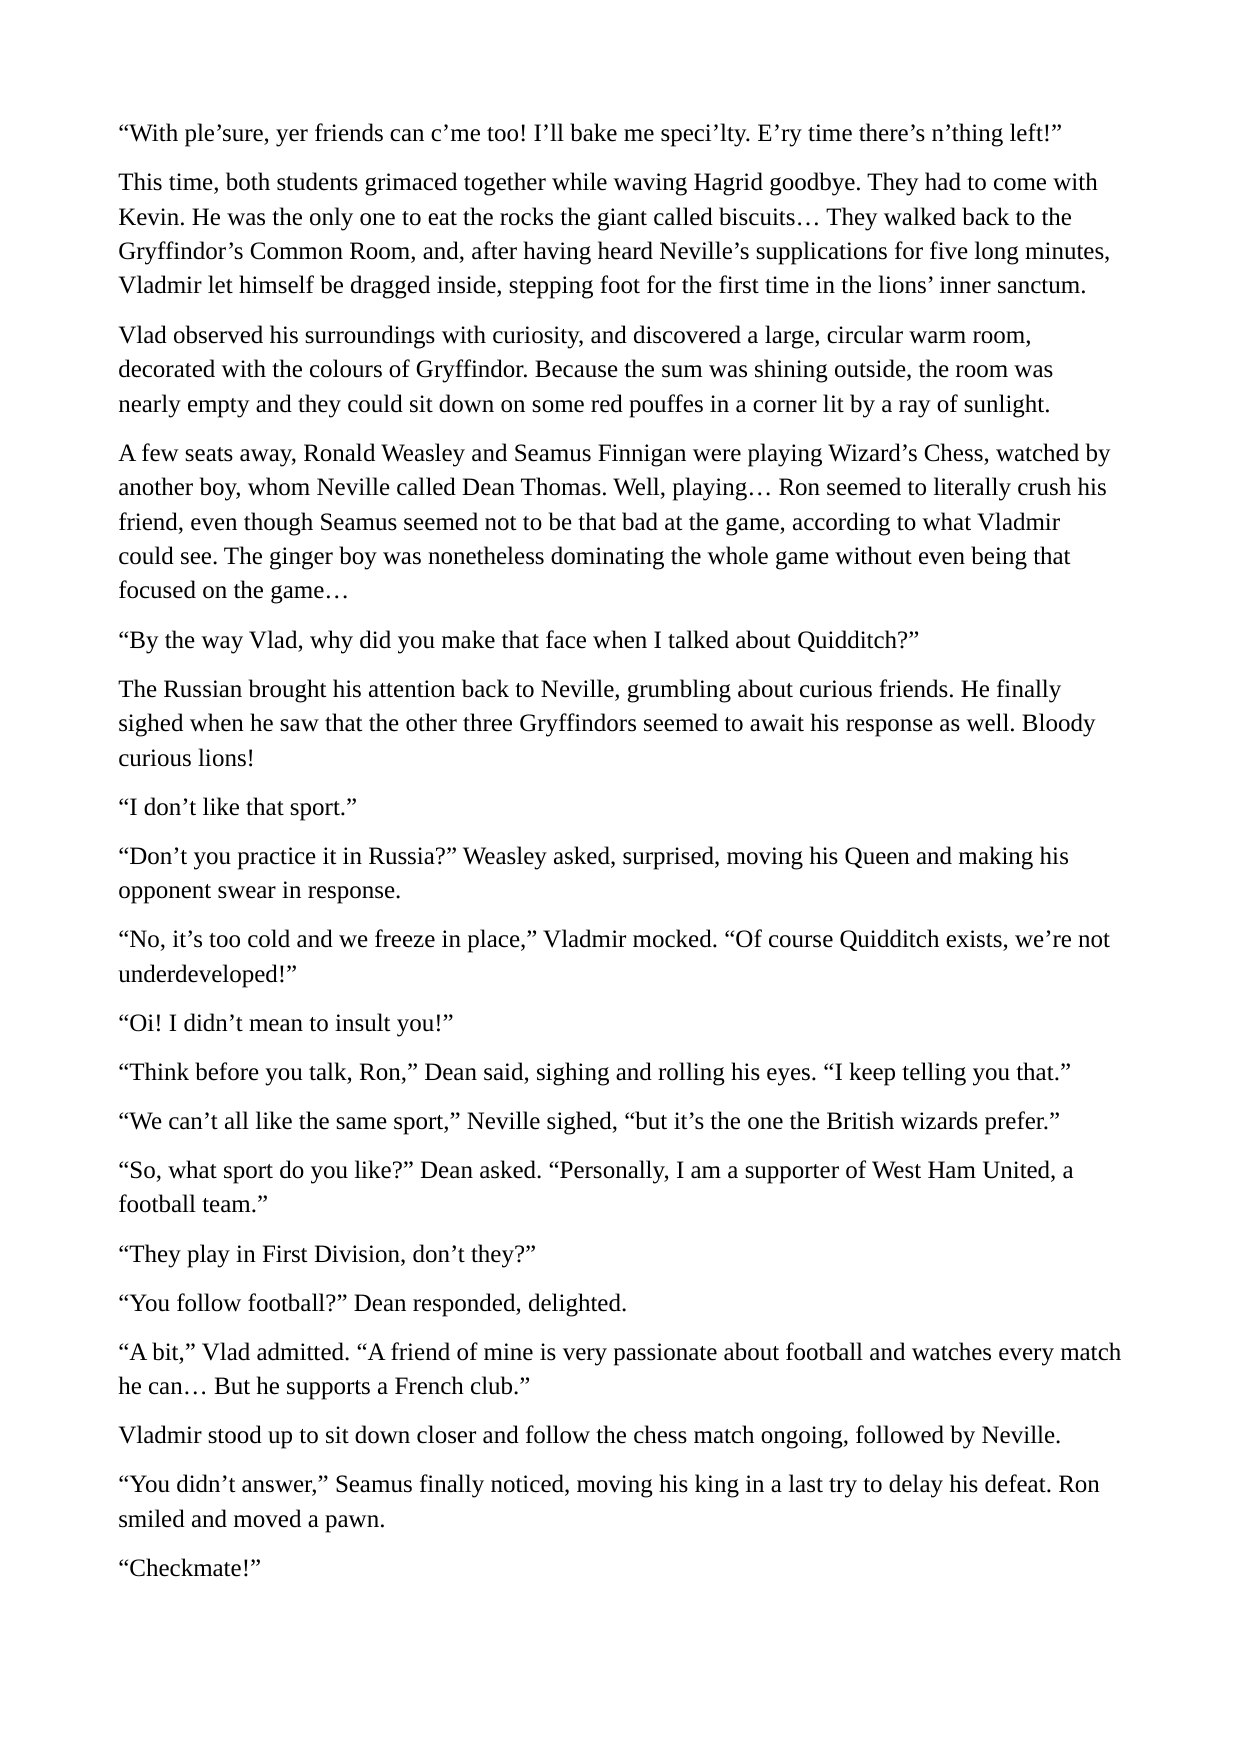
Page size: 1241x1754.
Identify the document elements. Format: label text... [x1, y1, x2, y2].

text “Don’t you practice it in Russia?” Weasley asked, surprised, moving his Queen and making his opponent swear in response. [118, 841, 1122, 904]
text “Think before you talk, Ron,” Dean said, sighing and rolling his eyes. “I keep telling you that.” [118, 1057, 1122, 1086]
text Vlad observed his surroundings with curiosity, and discovered a large, circular warm room, decorated with the colours of Gryffindor. Because the sum was shining outside, the room was nearly empty and they could sit down on some red pouffes in a corner lit by a ray of sunlight. [118, 320, 1122, 417]
text “A bit,” Vlad admitted. “A friend of mine is very passionate about football and watches every match he can… But he supports a French club.” [118, 1337, 1122, 1400]
text “No, it’s too cold and we freeze in place,” Vladmir mocked. “Of course Quidditch exists, we’re not underdeveloped!” [118, 924, 1122, 988]
text “Oi! I didn’t mean to insult you!” [118, 1008, 1122, 1037]
text “They play in First Division, don’t they?” [118, 1239, 1122, 1267]
text “You follow football?” Dean responded, delighted. [118, 1288, 1122, 1316]
text “With ple’sure, yer friends can c’me too! I’ll bake me speci’lty. E’ry time there’s n’thing left!” [118, 118, 1122, 147]
text The Russian brought his attention back to Neville, grumbling about curious friends. He finally sighed when he saw that the other three Gryffindors seemed to await his response as well. Bloody curious lions! [118, 674, 1122, 771]
text “Checkmate!” [118, 1553, 1122, 1582]
text This time, both students grimaced together while waving Hagrid goodbye. They had to come with Kevin. He was the only one to eat the rocks the giant called biscuits… They walked back to the Gryffindor’s Common Room, and, after having heard Neville’s supplications for five long minutes, Vladmir let himself be dragged inside, stepping foot for the first time in the lions’ inner sanctum. [118, 167, 1122, 299]
text “So, what sport do you like?” Dean asked. “Personally, I am a supporter of West Ham United, a football team.” [118, 1155, 1122, 1218]
text Vladmir stood up to sit down closer and follow the chess match ongoing, followed by Neville. [118, 1420, 1122, 1449]
text A few seats away, Ronald Weasley and Seamus Finnigan were playing Wizard’s Chess, watched by another boy, whom Neville called Dean Thomas. Well, playing… Ron seemed to literally crush his friend, even though Seamus seemed not to be that bad at the game, according to what Vladmir could see. The ginger boy was nonetheless dominating the whole game without even being that focused on the game… [118, 438, 1122, 604]
text “You didn’t answer,” Seamus finally noticed, moving his king in a last try to delay his defeat. Ron smiled and moved a pawn. [118, 1469, 1122, 1533]
text “I don’t like that sport.” [118, 792, 1122, 821]
text “By the way Vlad, why did you make that face when I talked about Quidditch?” [118, 625, 1122, 653]
text “We can’t all like the same sport,” Neville sighed, “but it’s the one the British wizards prefer.” [118, 1106, 1122, 1135]
